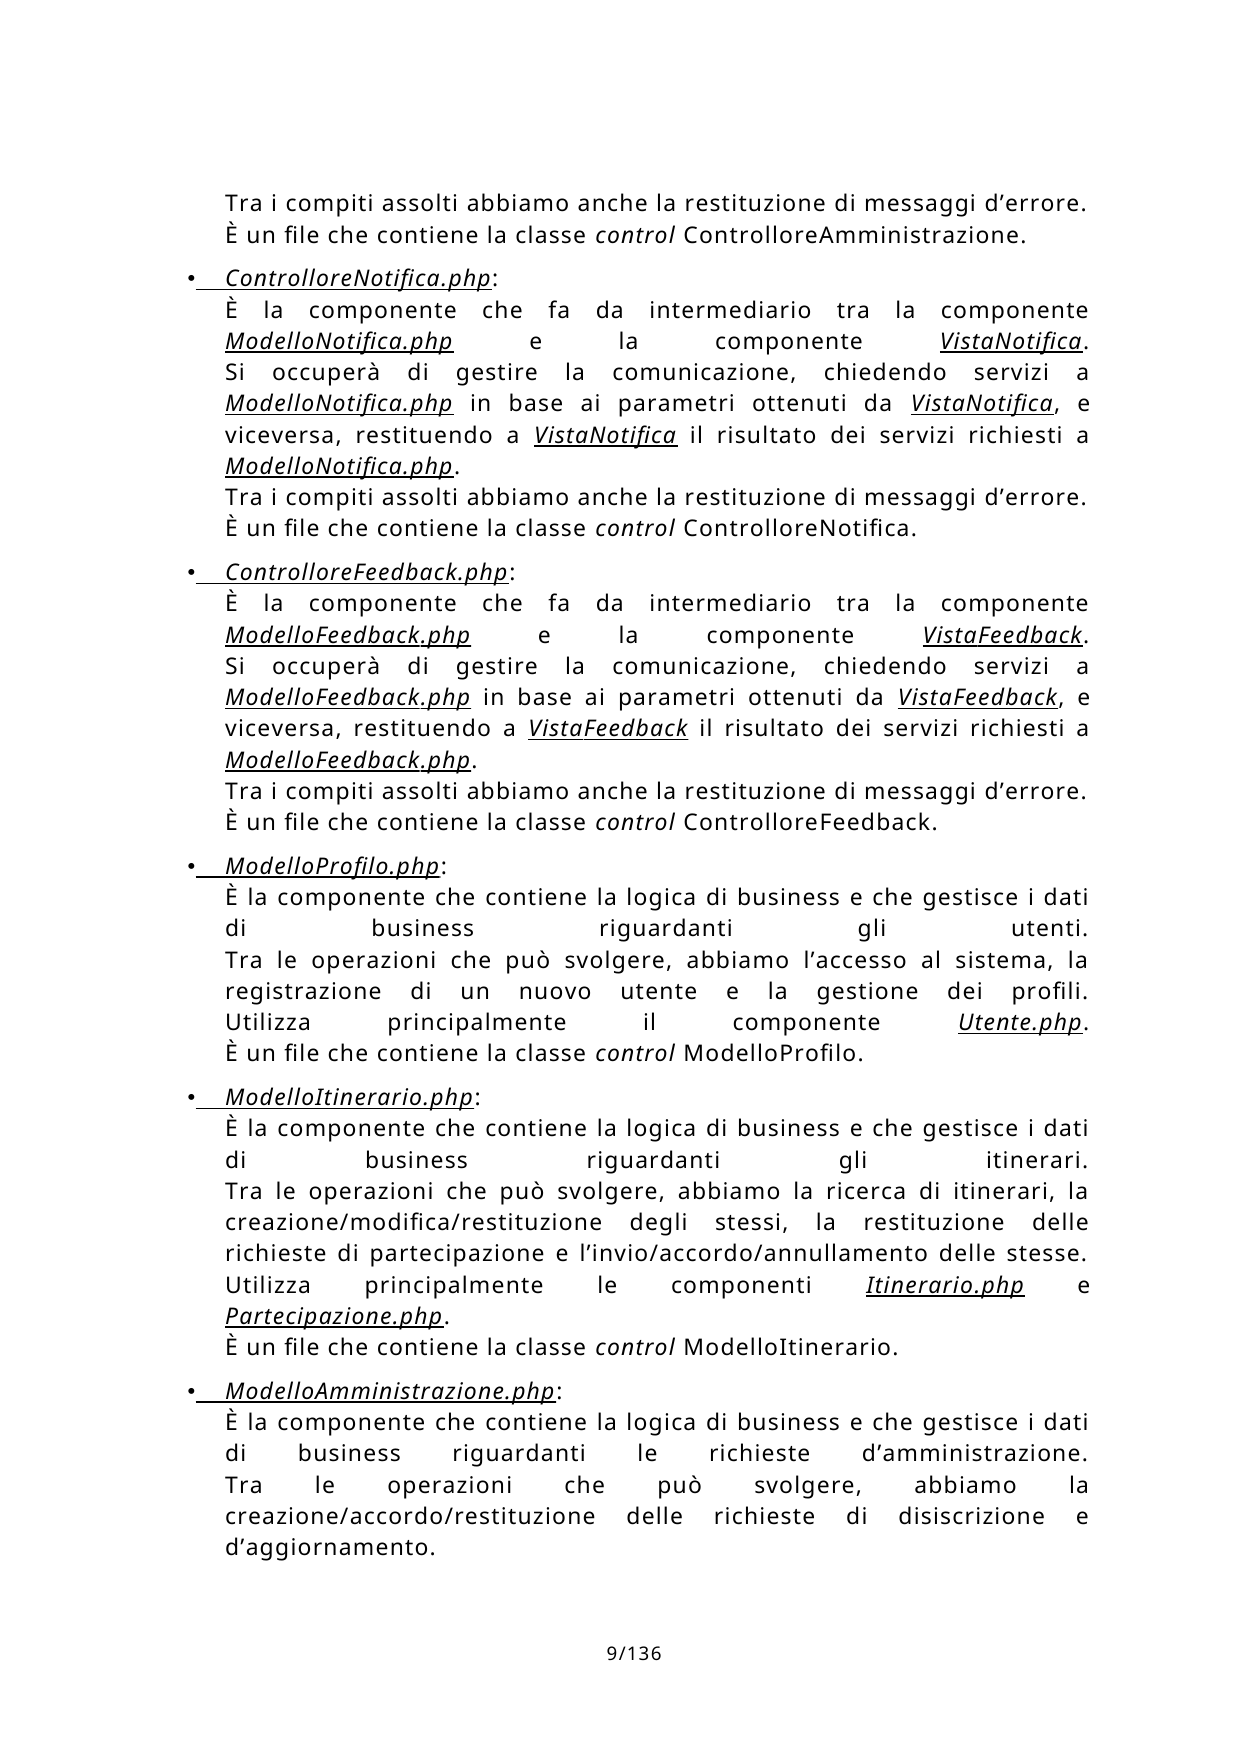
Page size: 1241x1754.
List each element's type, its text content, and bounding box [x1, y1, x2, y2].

list ModelloItinerario.php: È la componente che contiene la logica di business e che gestisce i dati di business riguardanti gli itinerari. Tra le operazioni che può svolgere, abbiamo la ricerca di itinerari, la creazione/modifica/restituzione degli stessi, la restituzione delle richieste di partecipazione e l’invio/accordo/annullamento delle stesse. Utilizza principalmente le componenti Itinerario.php e Partecipazione.php. È un file che contiene la classe control ModelloItinerario. [187, 1081, 1090, 1362]
list ControlloreNotifica.php: È la componente che fa da intermediario tra la componente ModelloNotifica.php e la componente VistaNotifica. Si occuperà di gestire la comunicazione, chiedendo servizi a ModelloNotifica.php in base ai parametri ottenuti da VistaNotifica, e viceversa, restituendo a VistaNotifica il risultato dei servizi richiesti a ModelloNotifica.php. Tra i compiti assolti abbiamo anche la restituzione di messaggi d’errore. È un file che contiene la classe control ControlloreNotifica. [187, 262, 1090, 543]
list ModelloAmministrazione.php: È la componente che contiene la logica di business e che gestisce i dati di business riguardanti le richieste d’amministrazione. Tra le operazioni che può svolgere, abbiamo la creazione/accordo/restituzione delle richieste di disiscrizione e d’aggiornamento. [187, 1375, 1090, 1562]
list ControlloreFeedback.php: È la componente che fa da intermediario tra la componente ModelloFeedback.php e la componente VistaFeedback. Si occuperà di gestire la comunicazione, chiedendo servizi a ModelloFeedback.php in base ai parametri ottenuti da VistaFeedback, e viceversa, restituendo a VistaFeedback il risultato dei servizi richiesti a ModelloFeedback.php. Tra i compiti assolti abbiamo anche la restituzione di messaggi d’errore. È un file che contiene la classe control ControlloreFeedback. [187, 556, 1090, 837]
list Tra i compiti assolti abbiamo anche la restituzione di messaggi d’errore. È un file che contiene la classe control ControlloreAmministrazione. [187, 187, 1090, 250]
list ModelloProfilo.php: È la componente che contiene la logica di business e che gestisce i dati di business riguardanti gli utenti. Tra le operazioni che può svolgere, abbiamo l’accesso al sistema, la registrazione di un nuovo utente e la gestione dei profili. Utilizza principalmente il componente Utente.php. È un file che contiene la classe control ModelloProfilo. [187, 850, 1090, 1068]
